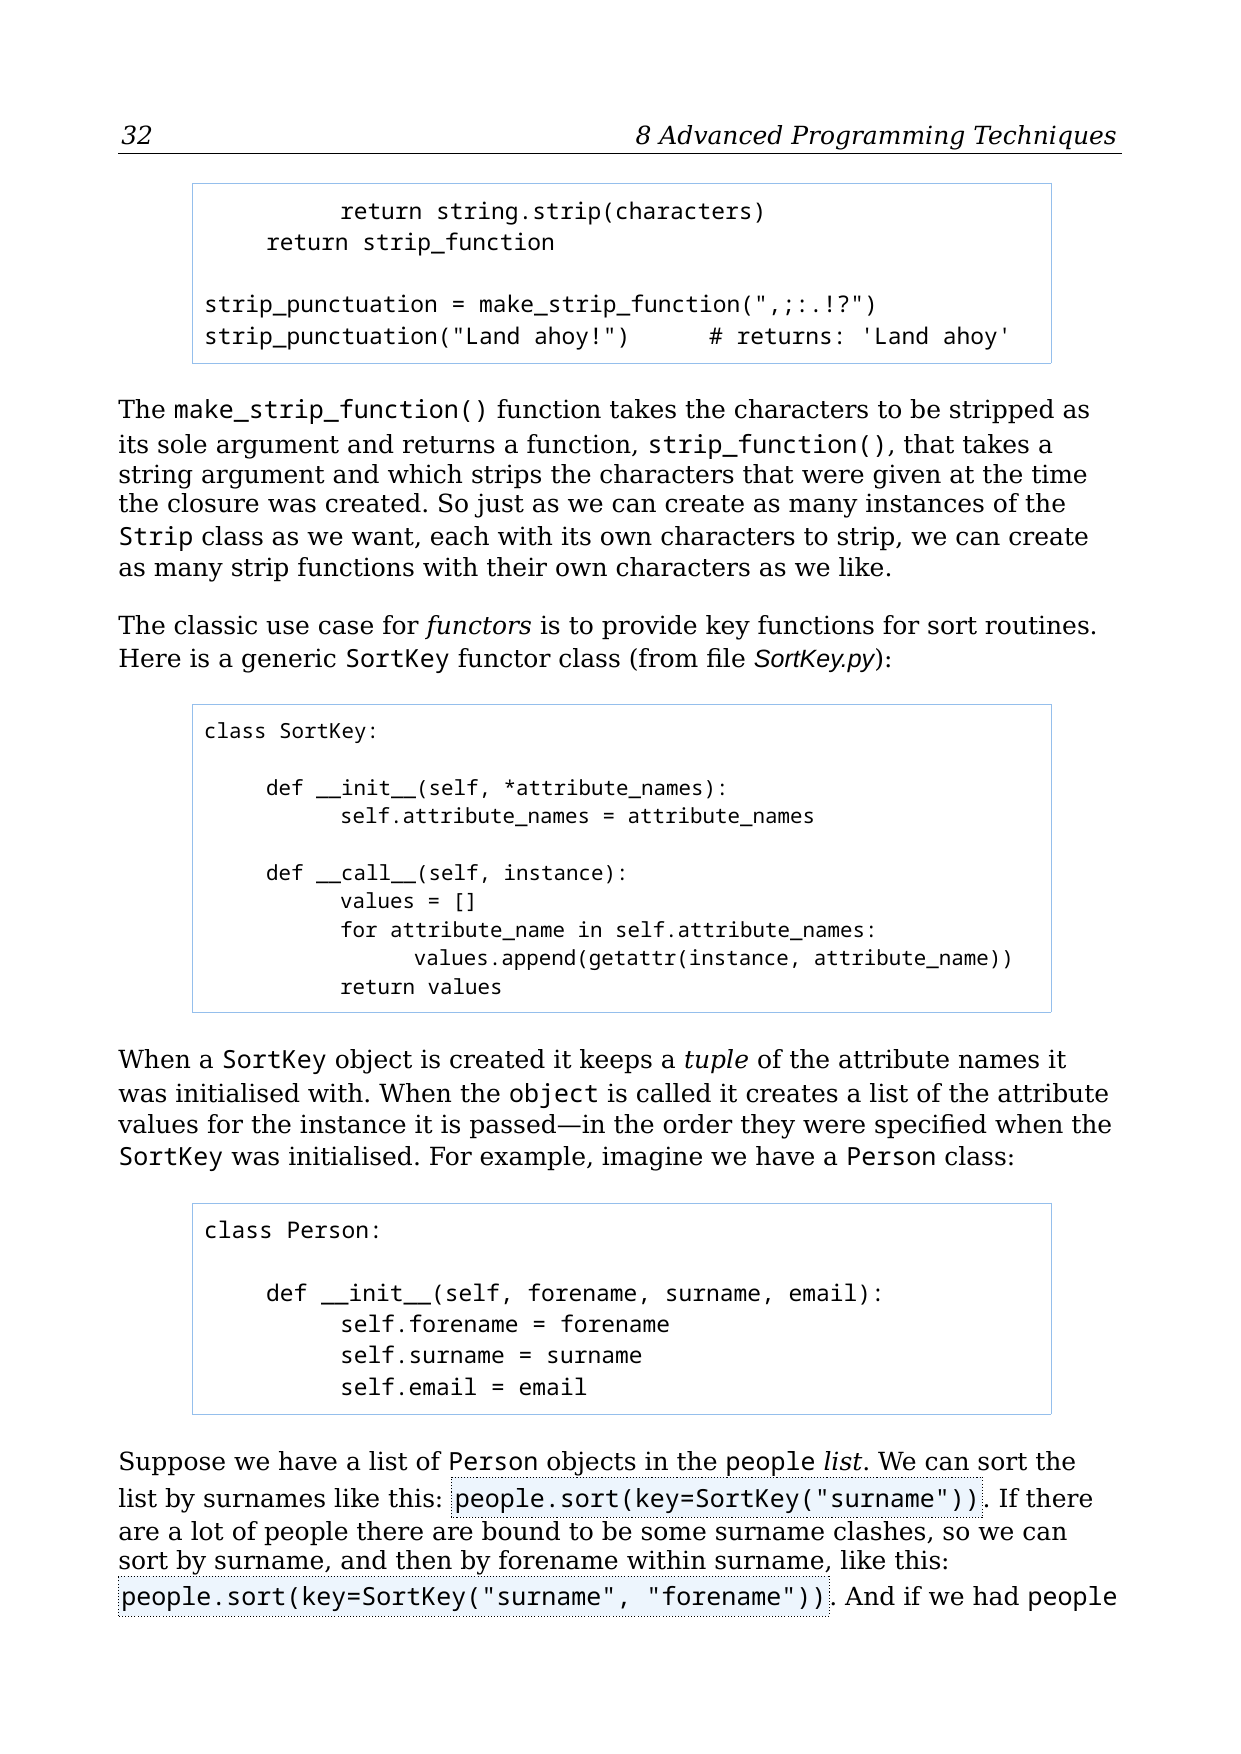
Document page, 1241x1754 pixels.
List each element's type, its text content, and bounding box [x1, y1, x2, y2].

text strip_punctuation = make_strip_function(",;:.!?") [193, 276, 1051, 308]
text Suppose we have a list of Person objects in the people list. We can sort the list by surnames like this: people.sort(key=SortKey("surname")). If there are a lot of people there are bound to be some surname clashes, so we can sort by surname, and then by forename within surname, like this: people.sort(key=SortKey("surname", "forename")). And if we had people [118, 1443, 1122, 1616]
text class Person: [193, 1204, 1051, 1234]
text return strip_function [193, 214, 1051, 245]
text strip_punctuation("Land ahoy!") # returns: 'Land ahoy' [193, 308, 1051, 363]
text def __init__(self, *attribute_names): [193, 761, 1051, 789]
text self.forename = forename [193, 1296, 1051, 1327]
text class SortKey: [193, 705, 1051, 732]
text def __call__(self, instance): [193, 846, 1051, 875]
text The make_strip_function() function takes the characters to be stripped as its sole argument and returns a function, strip_function(), that takes a string argument and which strips the characters that were given at the time the closure was created. So just as we can create as many instances of the Strip class as we want, each with its own characters to strip, we can create as many strip functions with their own characters as we like. [118, 392, 1122, 582]
text values.append(getattr(instance, attribute_name)) [193, 932, 1051, 960]
text self.surname = surname [193, 1327, 1051, 1359]
text The classic use case for functors is to provide key functions for sort routines. Here is a generic SortKey functor class (from file SortKey.py): [118, 611, 1122, 674]
text for attribute_name in self.attribute_names: [193, 903, 1051, 932]
text return string.strip(characters) [193, 184, 1051, 214]
text self.attribute_names = attribute_names [193, 789, 1051, 818]
text return values [193, 960, 1051, 1012]
text values = [] [193, 875, 1051, 903]
text self.email = email [193, 1359, 1051, 1414]
text When a SortKey object is created it keeps a tuple of the attribute names it was initialised with. When the object is called it creates a list of the attribute values for the instance it is passed—in the order they were specified when the SortKey was initialised. For example, imagine we have a Person class: [118, 1042, 1122, 1173]
text def __init__(self, forename, surname, email): [193, 1265, 1051, 1296]
